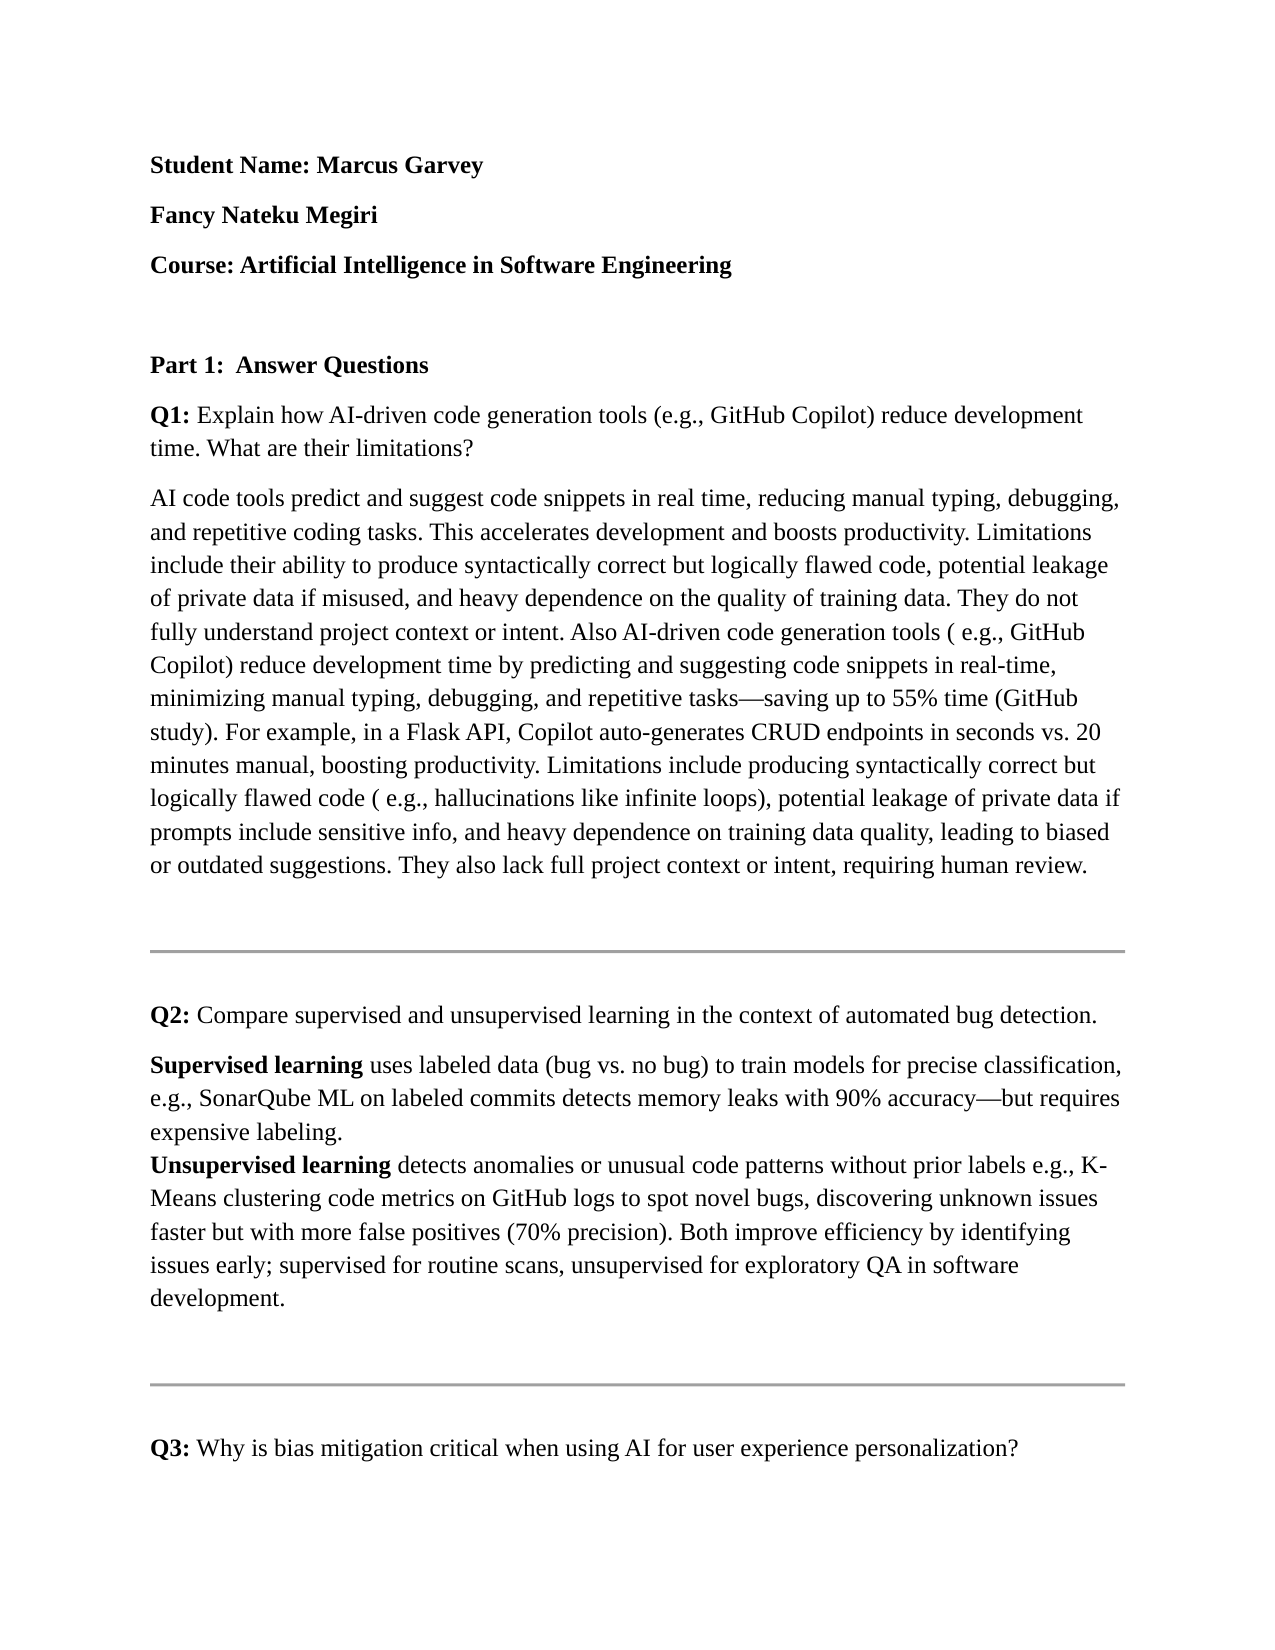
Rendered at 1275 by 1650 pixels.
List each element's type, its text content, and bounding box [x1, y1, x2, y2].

text Q1: Explain how AI-driven code generation tools (e.g., GitHub Copilot) reduce development time. What are their limitations? [150, 400, 1125, 462]
text Q2: Compare supervised and unsupervised learning in the context of automated bug detection. [150, 1000, 1125, 1029]
text Course: Artificial Intelligence in Software Engineering [150, 250, 1125, 279]
text Q3: Why is bias mitigation critical when using AI for user experience personalization? [150, 1433, 1125, 1462]
text Part 1: Answer Questions [150, 350, 1125, 379]
text AI code tools predict and suggest code snippets in real time, reducing manual typing, debugging, and repetitive coding tasks. This accelerates development and boosts productivity. Limitations include their ability to produce syntactically correct but logically flawed code, potential leakage of private data if misused, and heavy dependence on the quality of training data. They do not fully understand project context or intent. Also AI-driven code generation tools ( e.g., GitHub Copilot) reduce development time by predicting and suggesting code snippets in real-time, minimizing manual typing, debugging, and repetitive tasks—saving up to 55% time (GitHub study). For example, in a Flask API, Copilot auto-generates CRUD endpoints in seconds vs. 20 minutes manual, boosting productivity. Limitations include producing syntactically correct but logically flawed code ( e.g., hallucinations like infinite loops), potential leakage of private data if prompts include sensitive info, and heavy dependence on training data quality, leading to biased or outdated suggestions. They also lack full project context or intent, requiring human review. [150, 483, 1125, 879]
text Student Name: Marcus Garvey [150, 150, 1125, 179]
text Fancy Nateku Megiri [150, 200, 1125, 229]
text Supervised learning uses labeled data (bug vs. no bug) to train models for precise classification, e.g., SonarQube ML on labeled commits detects memory leaks with 90% accuracy—but requires expensive labeling. Unsupervised learning detects anomalies or unusual code patterns without prior labels e.g., K-Means clustering code metrics on GitHub logs to spot novel bugs, discovering unknown issues faster but with more false positives (70% precision). Both improve efficiency by identifying issues early; supervised for routine scans, unsupervised for exploratory QA in software development. [150, 1050, 1125, 1312]
